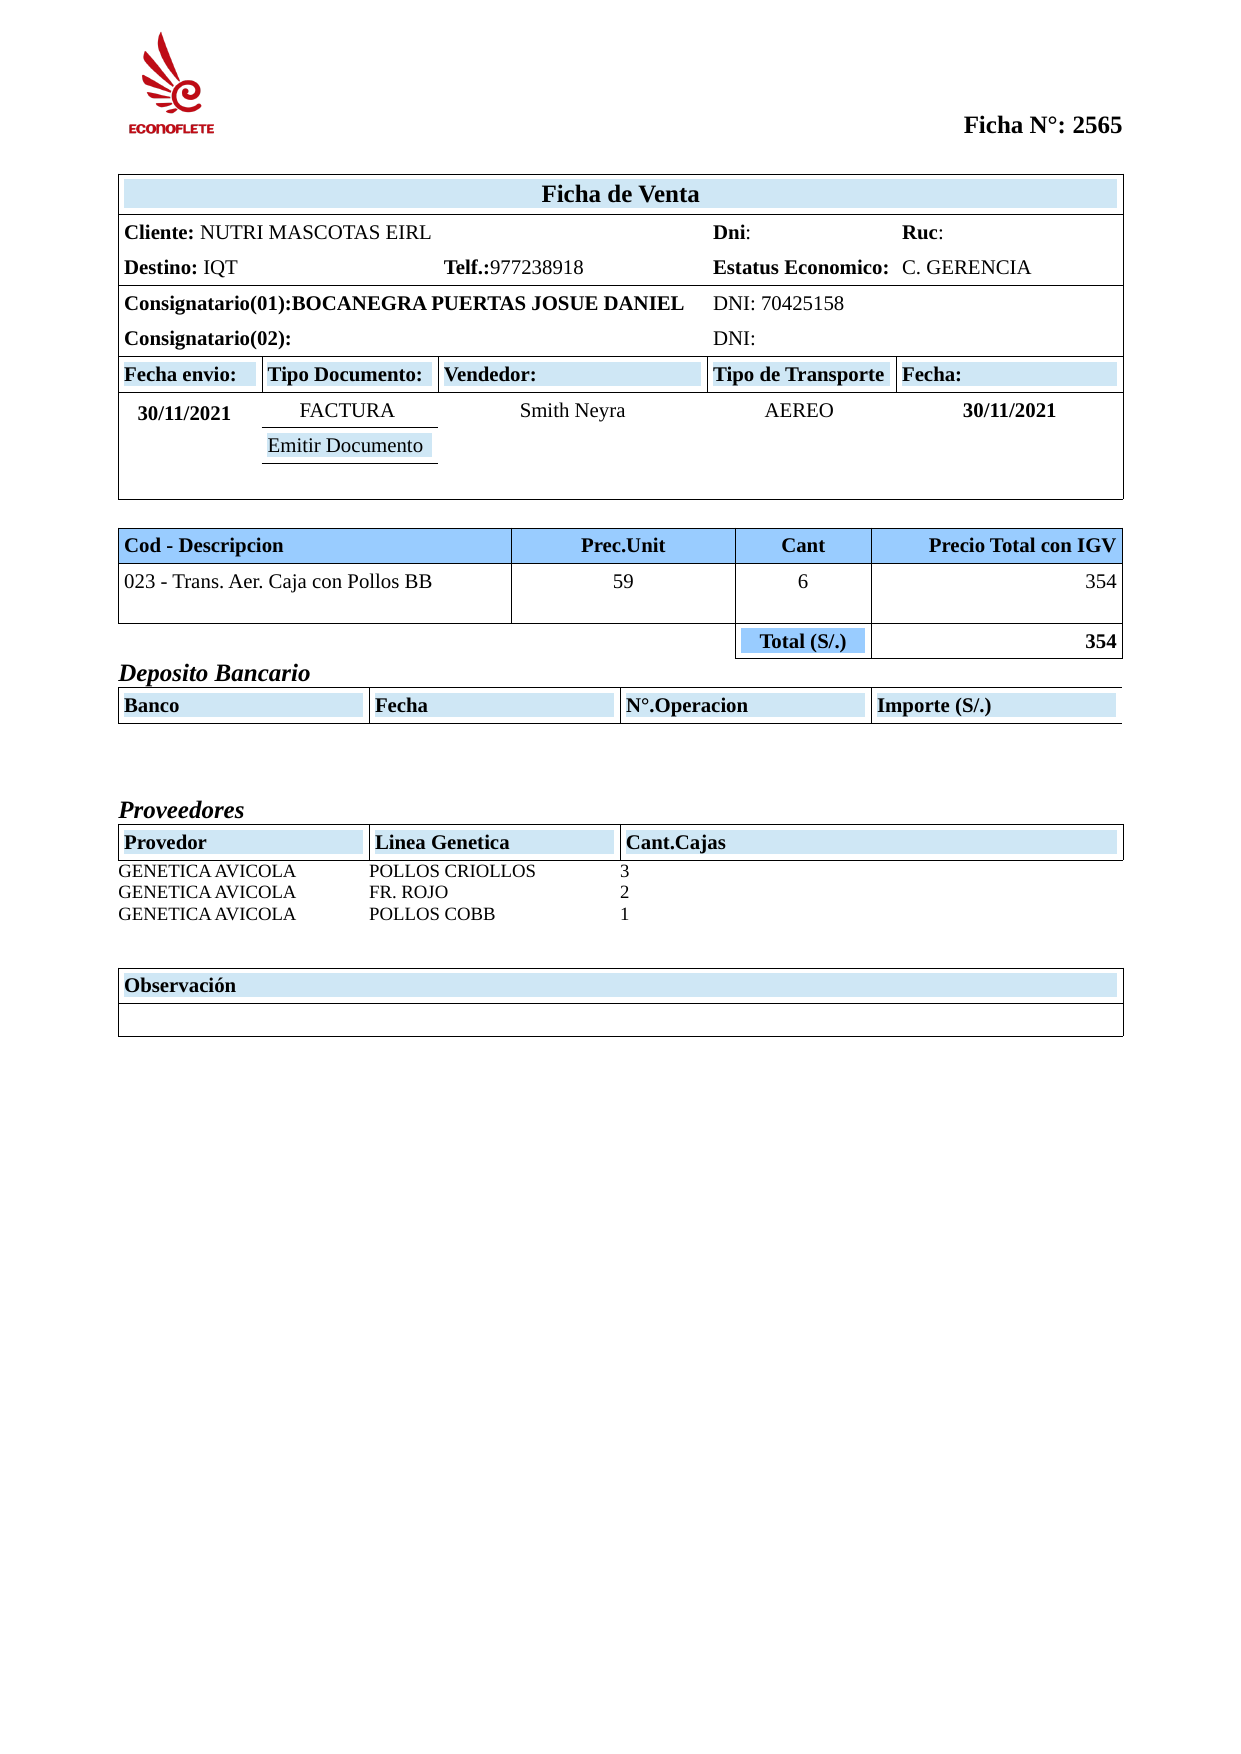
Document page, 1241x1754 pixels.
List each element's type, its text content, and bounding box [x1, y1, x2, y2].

table_cell [620, 771, 871, 795]
table_cell 30/11/2021 [896, 393, 1123, 498]
table_cell Fecha envio: [119, 357, 262, 392]
table_cell 354 [872, 624, 1122, 658]
table_header Provedor [119, 825, 369, 859]
table_header Ficha de Venta [119, 175, 1123, 214]
table_header Observación [119, 969, 1123, 1003]
table_cell [118, 624, 511, 658]
table_cell 023 - Trans. Aer. Caja con Pollos BB [119, 564, 511, 623]
table_cell GENETICA AVICOLA [118, 903, 369, 924]
table_cell [262, 464, 438, 498]
table_cell Tipo Documento: [263, 357, 438, 392]
table_header N°.Operacion [621, 688, 871, 723]
table_cell [369, 771, 620, 795]
table_cell [511, 624, 735, 658]
table_header Precio Total con IGV [872, 529, 1122, 563]
table_header Prec.Unit [512, 529, 735, 563]
table_cell Vendedor: [439, 357, 707, 392]
text Proveedores [118, 795, 1122, 824]
table_cell Consignatario(02): [119, 321, 707, 356]
table_header Cant [736, 529, 871, 563]
table_header Cod - Descripcion [119, 529, 511, 563]
text Deposito Bancario [118, 658, 1122, 687]
table_cell 30/11/2021 [119, 393, 262, 498]
table_cell Total (S/.) [736, 624, 871, 658]
table_cell 2 [620, 881, 1123, 903]
table_cell [369, 747, 620, 771]
table_cell 1 [620, 903, 1123, 924]
table_cell Telf.:977238918 [438, 249, 707, 285]
table_cell Fecha: [897, 357, 1123, 392]
table_cell DNI: [707, 321, 1123, 356]
table_cell Smith Neyra [438, 393, 707, 498]
table_cell Dni: [707, 215, 896, 249]
table_cell [620, 924, 1123, 946]
table_cell [118, 924, 369, 946]
table_cell Tipo de Transporte [708, 357, 896, 392]
table_cell [369, 946, 620, 967]
table_cell Emitir Documento [262, 428, 438, 463]
picture [118, 31, 225, 134]
table_header Fecha [370, 688, 620, 723]
table_cell 6 [736, 564, 871, 623]
table_cell Cliente: NUTRI MASCOTAS EIRL [119, 215, 707, 249]
table_cell [369, 724, 620, 747]
table_cell [620, 724, 871, 747]
table_cell Destino: IQT [119, 249, 438, 285]
table_cell Consignatario(01):BOCANEGRA PUERTAS JOSUE DANIEL [119, 286, 707, 321]
table_cell [871, 747, 1122, 771]
table_header Cant.Cajas [621, 825, 1123, 859]
table_cell AEREO [707, 393, 896, 498]
table_cell [620, 747, 871, 771]
table_cell Ruc: [896, 215, 1123, 249]
table_cell [118, 946, 369, 967]
table_header Importe (S/.) [872, 688, 1122, 723]
table_cell [119, 1004, 1123, 1036]
table_cell [620, 946, 1123, 967]
table_cell POLLOS COBB [369, 903, 620, 924]
table_cell DNI: 70425158 [707, 286, 1123, 321]
table_cell [871, 771, 1122, 795]
table_cell [118, 724, 369, 747]
table_cell FACTURA [262, 393, 438, 427]
table_cell GENETICA AVICOLA [118, 861, 369, 881]
table_cell [118, 771, 369, 795]
table_cell POLLOS CRIOLLOS [369, 861, 620, 881]
table_cell C. GERENCIA [896, 249, 1123, 285]
table_header Banco [119, 688, 369, 723]
table_cell Estatus Economico: [707, 249, 896, 285]
table_cell 59 [512, 564, 735, 623]
table_cell GENETICA AVICOLA [118, 881, 369, 903]
table_cell [369, 924, 620, 946]
table_cell 354 [872, 564, 1122, 623]
table_cell [118, 747, 369, 771]
table_header Linea Genetica [370, 825, 620, 859]
table_cell 3 [620, 861, 1123, 881]
table_cell [871, 724, 1122, 747]
table_cell FR. ROJO [369, 881, 620, 903]
